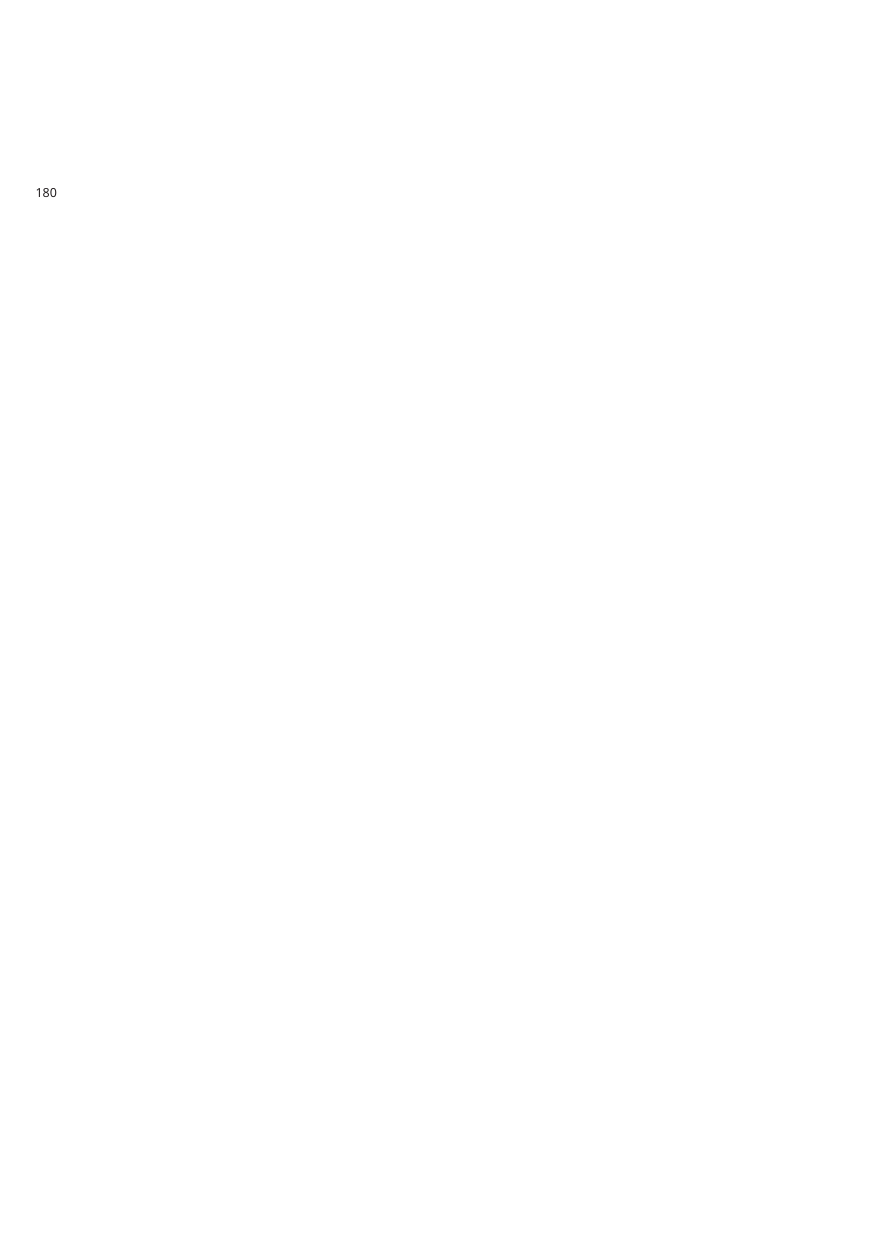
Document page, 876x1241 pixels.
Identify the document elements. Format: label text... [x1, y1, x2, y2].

text 180 [35, 184, 406, 201]
